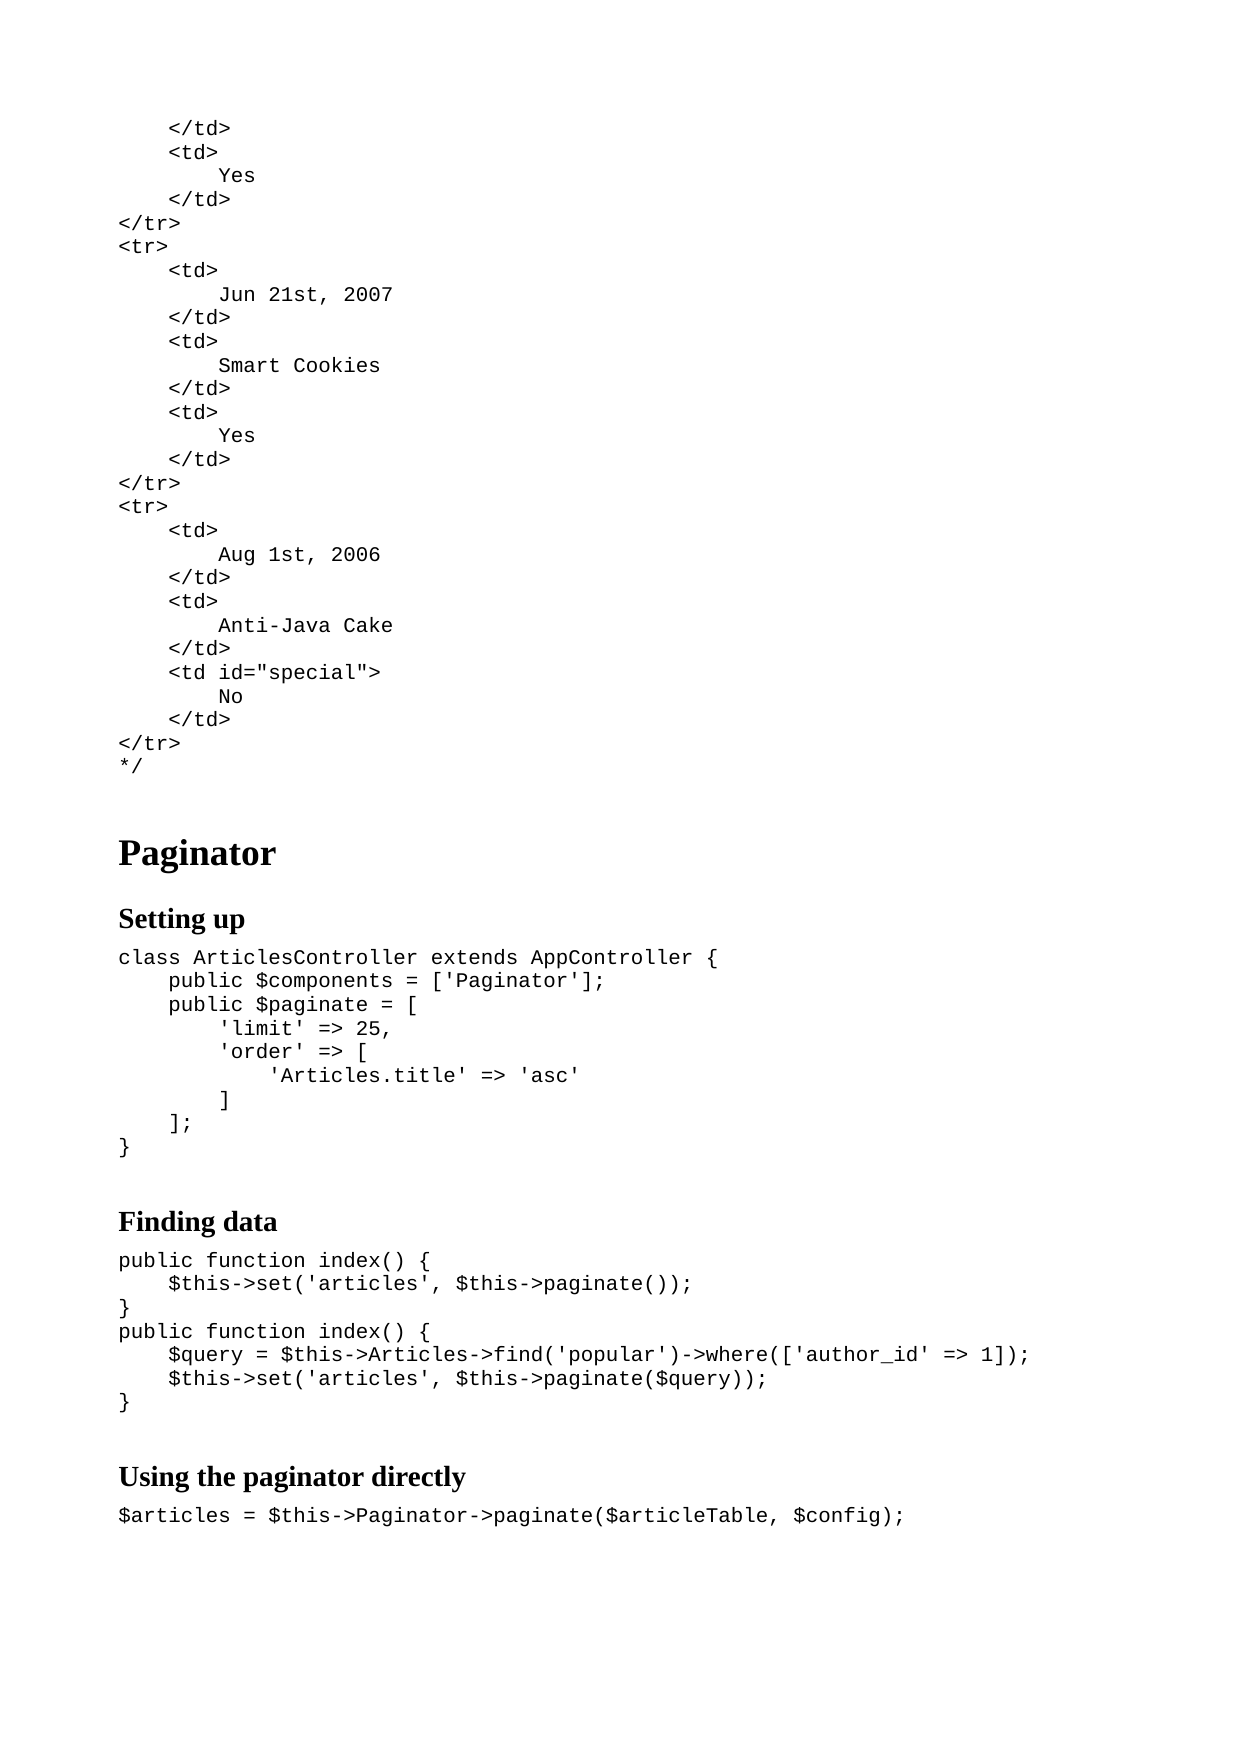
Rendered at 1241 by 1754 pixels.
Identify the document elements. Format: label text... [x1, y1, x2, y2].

text Yes [118, 426, 1122, 449]
subtitle Using the paginator directly [118, 1459, 1122, 1493]
text ] [118, 1089, 1122, 1112]
text Smart Cookies [118, 354, 1122, 378]
text <td> [118, 520, 1122, 544]
text No [118, 686, 1122, 709]
text </td> [118, 307, 1122, 331]
text </td> [118, 378, 1122, 402]
text $articles = $this->Paginator->paginate($articleTable, $config); [118, 1505, 1122, 1529]
text $this->set('articles', $this->paginate($query)); [118, 1368, 1122, 1392]
subtitle Finding data [118, 1204, 1122, 1237]
text </td> [118, 118, 1122, 142]
text 'order' => [ [118, 1041, 1122, 1065]
text ]; [118, 1112, 1122, 1136]
text <td> [118, 142, 1122, 165]
subtitle Setting up [118, 901, 1122, 934]
text public $paginate = [ [118, 994, 1122, 1018]
text $this->set('articles', $this->paginate()); [118, 1273, 1122, 1297]
text </tr> [118, 733, 1122, 757]
text public $components = ['Paginator']; [118, 970, 1122, 994]
text </td> [118, 567, 1122, 591]
text } [118, 1297, 1122, 1321]
text class ArticlesController extends AppController { [118, 947, 1122, 970]
text <td> [118, 402, 1122, 426]
text } [118, 1136, 1122, 1159]
text <td id="special"> [118, 662, 1122, 686]
text </td> [118, 189, 1122, 213]
text </td> [118, 709, 1122, 733]
text <td> [118, 591, 1122, 615]
text public function index() { [118, 1250, 1122, 1273]
text */ [118, 757, 1122, 780]
text <td> [118, 260, 1122, 284]
text Anti-Java Cake [118, 615, 1122, 638]
text <tr> [118, 236, 1122, 260]
subtitle Paginator [118, 831, 1122, 874]
text <tr> [118, 496, 1122, 520]
text 'Articles.title' => 'asc' [118, 1065, 1122, 1089]
text </tr> [118, 473, 1122, 496]
text public function index() { [118, 1321, 1122, 1344]
text Aug 1st, 2006 [118, 544, 1122, 567]
text </tr> [118, 213, 1122, 236]
text <td> [118, 331, 1122, 354]
text </td> [118, 449, 1122, 473]
text } [118, 1392, 1122, 1415]
text Yes [118, 165, 1122, 189]
text Jun 21st, 2007 [118, 284, 1122, 307]
text 'limit' => 25, [118, 1018, 1122, 1041]
text </td> [118, 638, 1122, 662]
text $query = $this->Articles->find('popular')->where(['author_id' => 1]); [118, 1344, 1122, 1368]
